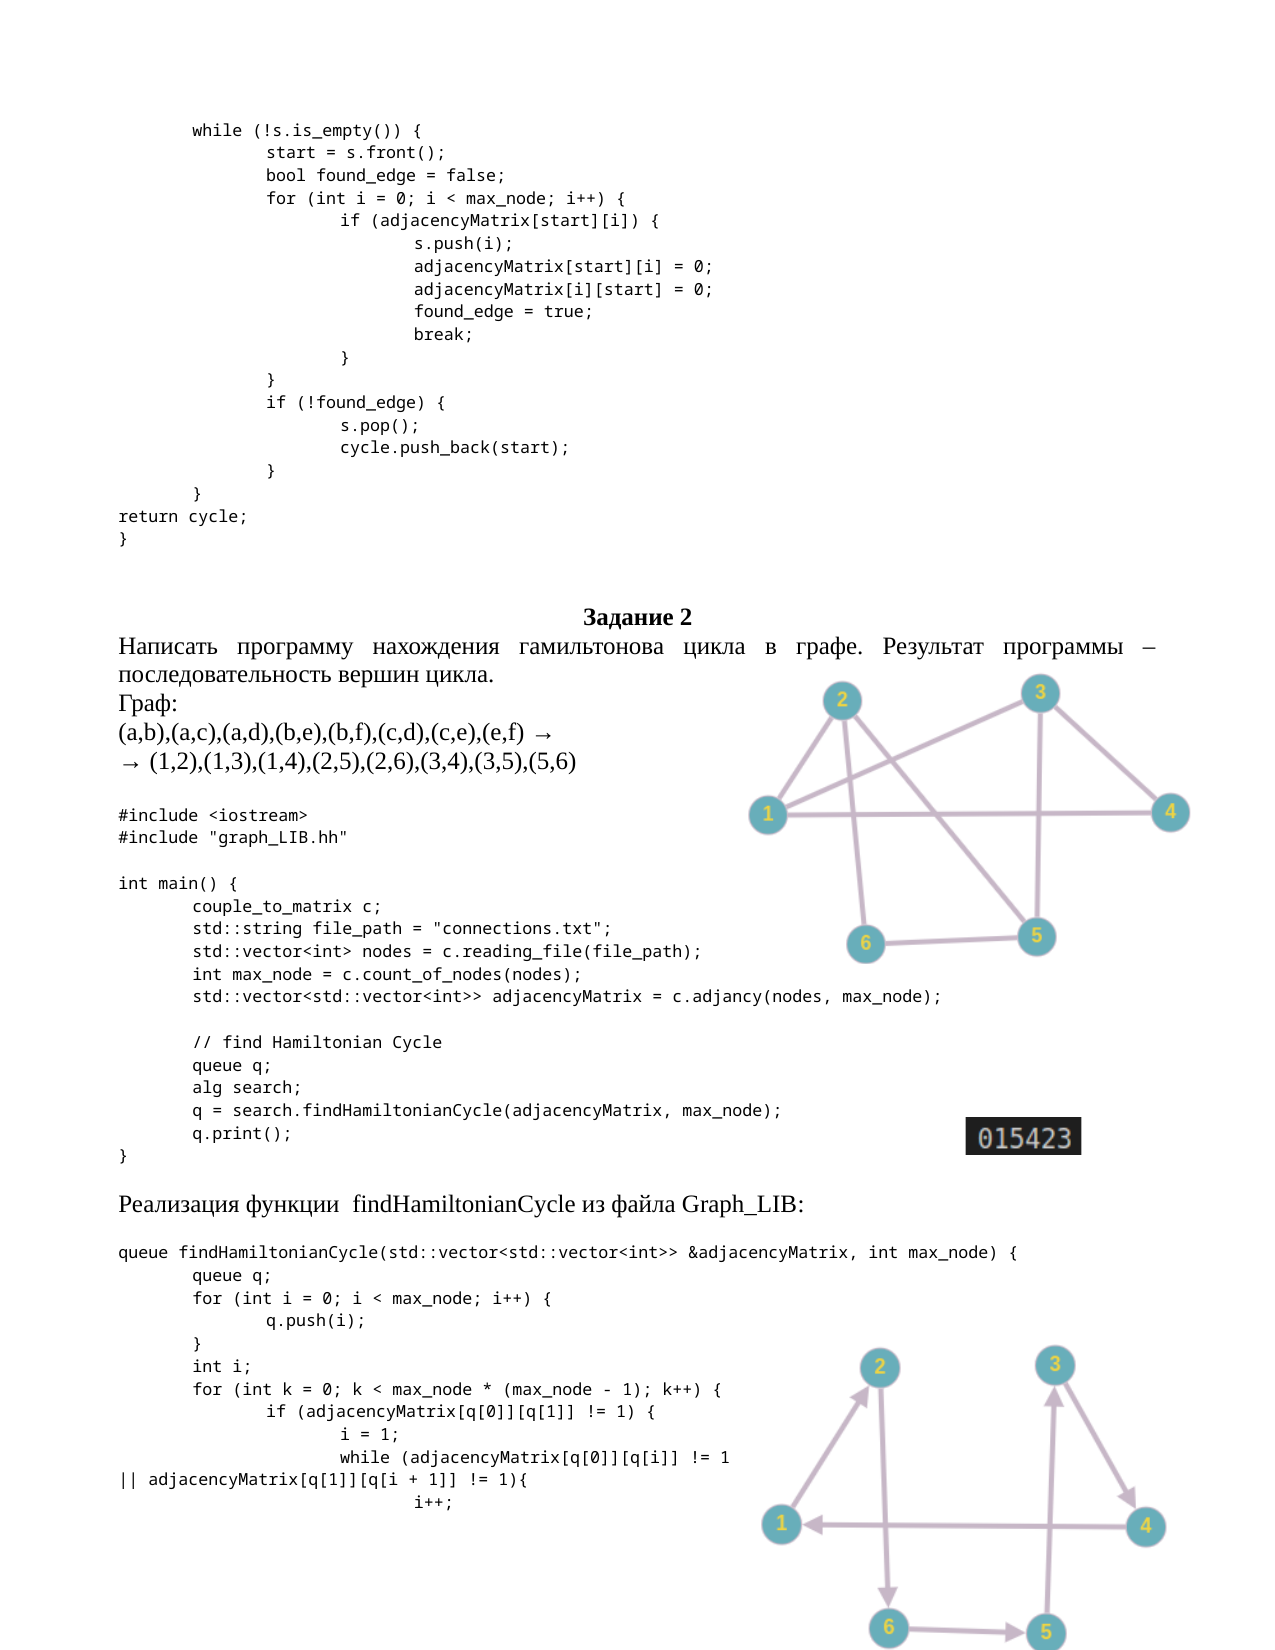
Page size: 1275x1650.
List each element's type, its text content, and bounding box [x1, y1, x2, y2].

text if (!found_edge) { [118, 391, 1157, 413]
text (a,b),(a,c),(a,d),(b,e),(b,f),(c,d),(c,e),(e,f) → [118, 717, 746, 746]
text #include "graph_LIB.hh" [118, 826, 746, 849]
text for (int k = 0; k < max_node * (max_node - 1); k++) { [118, 1377, 755, 1400]
text bool found_edge = false; [118, 163, 1157, 186]
text alg search; [118, 1076, 1157, 1098]
text cycle.push_back(start); [118, 436, 1157, 459]
picture [746, 668, 1191, 964]
text } [118, 1332, 1157, 1354]
text std::string file_path = "connections.txt"; [118, 917, 746, 939]
text queue q; [118, 1263, 1157, 1286]
text → (1,2),(1,3),(1,4),(2,5),(2,6),(3,4),(3,5),(5,6) [118, 746, 746, 774]
text while (adjacencyMatrix[q[0]][q[i]] != 1 || adjacencyMatrix[q[1]][q[i + 1]] != 1){ [118, 1445, 755, 1491]
text for (int i = 0; i < max_node; i++) { [118, 1286, 1157, 1309]
text i = 1; [118, 1422, 755, 1445]
text couple_to_matrix c; [118, 894, 746, 917]
text } [118, 459, 1157, 481]
text if (adjacencyMatrix[q[0]][q[1]] != 1) { [118, 1400, 755, 1422]
picture [965, 1117, 1082, 1155]
text found_edge = true; [118, 300, 1157, 322]
text } [118, 345, 1157, 368]
text i++; [118, 1491, 755, 1513]
text std::vector<int> nodes = c.reading_file(file_path); [118, 939, 746, 962]
text s.pop(); [118, 413, 1157, 436]
text adjacencyMatrix[i][start] = 0; [118, 277, 1157, 300]
text std::vector<std::vector<int>> adjacencyMatrix = c.adjancy(nodes, max_node); [118, 985, 1157, 1008]
text start = s.front(); [118, 141, 1157, 163]
list Написать программу нахождения гамильтонова цикла в графе. Результат программы – последовательность вершин цикла. [118, 631, 1157, 688]
text Задание 2 [118, 602, 1157, 631]
text if (adjacencyMatrix[start][i]) { [118, 209, 1157, 232]
text #include <iostream> [118, 803, 746, 826]
text // find Hamiltonian Cycle [118, 1030, 1157, 1053]
text [1082, 1121, 1157, 1144]
text break; [118, 322, 1157, 345]
text } [118, 527, 1157, 549]
text } [118, 481, 1157, 504]
text Реализация функции findHamiltonianCycle из файла Graph_LIB: [118, 1189, 1157, 1218]
picture [755, 1343, 1173, 1650]
text queue q; [118, 1053, 1157, 1076]
text int max_node = c.count_of_nodes(nodes); [118, 962, 1157, 985]
text queue findHamiltonianCycle(std::vector<std::vector<int>> &adjacencyMatrix, int max_node) { [118, 1241, 1157, 1263]
text return cycle; [118, 504, 1157, 527]
text q = search.findHamiltonianCycle(adjacencyMatrix, max_node); [118, 1098, 1157, 1121]
text q.print(); [118, 1121, 965, 1144]
text q.push(i); [118, 1309, 1157, 1332]
text int main() { [118, 871, 746, 894]
text while (!s.is_empty()) { [118, 118, 1157, 141]
text int i; [118, 1354, 755, 1377]
text Граф: [118, 688, 746, 717]
text for (int i = 0; i < max_node; i++) { [118, 186, 1157, 209]
text } [118, 368, 1157, 391]
text adjacencyMatrix[start][i] = 0; [118, 254, 1157, 277]
text s.push(i); [118, 232, 1157, 254]
text } [118, 1144, 1157, 1167]
